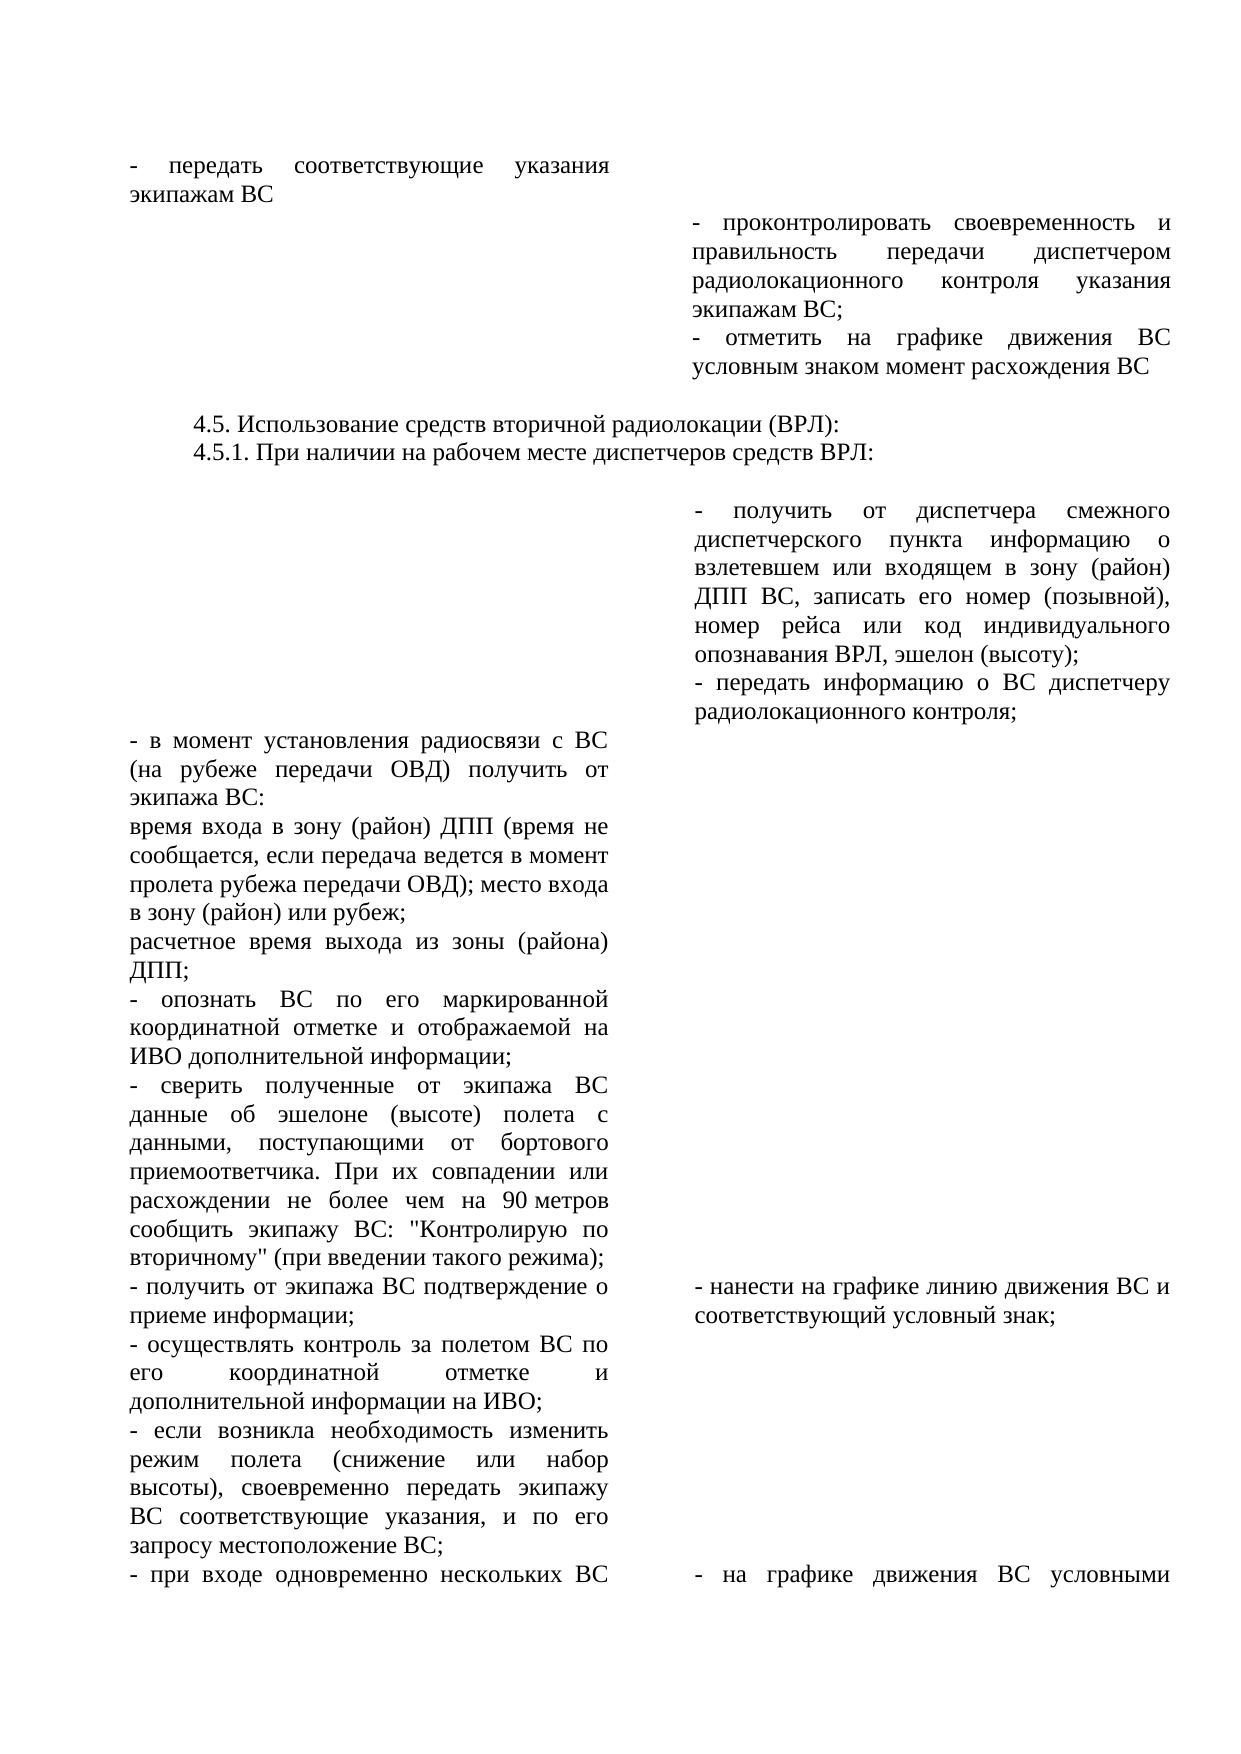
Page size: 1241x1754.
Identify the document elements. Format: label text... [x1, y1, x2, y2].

table_cell [620, 668, 683, 725]
table_cell - получить от экипажа ВС подтверждение о приеме информации; [118, 1271, 620, 1329]
table_cell - сверить полученные от экипажа ВС данные об эшелоне (высоте) полета с данными, поступающими от бортового приемоответчика. При их совпадении или расхождении не более чем на 90 метров сообщить экипажу ВС: "Контролирую по вторичному" (при введении такого режима); [118, 1070, 620, 1271]
table_cell [621, 150, 681, 207]
table_cell [620, 984, 683, 1070]
table_cell - передать соответствующие указания экипажам ВС [118, 150, 621, 207]
table_cell - если возникла необходимость изменить режим полета (снижение или набор высоты), своевременно передать экипажу ВС соответствующие указания, и по его запросу местоположение ВС; [118, 1415, 620, 1559]
table_cell [621, 323, 681, 380]
table_cell [683, 1070, 1182, 1271]
table_cell [620, 1271, 683, 1329]
table_cell [683, 1415, 1182, 1559]
table_cell [620, 1559, 683, 1587]
table_cell [620, 725, 683, 984]
table_cell - передать информацию о ВС диспетчеру радиолокационного контроля; [683, 668, 1182, 725]
table_cell [683, 1329, 1182, 1415]
table_cell [681, 150, 1183, 207]
text 4.5.1. При наличии на рабочем месте диспетчеров средств ВРЛ: [118, 437, 1152, 466]
table_cell [683, 725, 1182, 984]
table_header [620, 495, 683, 667]
table_cell - осуществлять контроль за полетом ВС по его координатной отметке и дополнительной информации на ИВО; [118, 1329, 620, 1415]
table_cell [683, 984, 1182, 1070]
table_cell - нанести на графике линию движения ВС и соответствующий условный знак; [683, 1271, 1182, 1329]
table_cell - на графике движения ВС условными [683, 1559, 1182, 1587]
table_cell [620, 1329, 683, 1415]
table_cell - опознать ВС по его маркированной координатной отметке и отображаемой на ИВО дополнительной информации; [118, 984, 620, 1070]
table_cell - отметить на графике движения ВС условным знаком момент расхождения ВС [681, 323, 1183, 380]
table_header [118, 495, 620, 667]
table_cell [620, 1070, 683, 1271]
table_cell [118, 208, 621, 322]
table_cell - при входе одновременно нескольких ВС [118, 1559, 620, 1587]
table_cell - в момент установления радиосвязи с ВС (на рубеже передачи ОВД) получить от экипажа ВС: время входа в зону (район) ДПП (время не сообщается, если передача ведется в момент пролета рубежа передачи ОВД); место входа в зону (район) или рубеж; расчетное время выхода из зоны (района) ДПП; [118, 725, 620, 984]
table_cell [621, 208, 681, 322]
table_header - получить от диспетчера смежного диспетчерского пункта информацию о взлетевшем или входящем в зону (район) ДПП ВС, записать его номер (позывной), номер рейса или код индивидуального опознавания ВРЛ, эшелон (высоту); [683, 495, 1182, 667]
table_cell - проконтролировать своевременность и правильность передачи диспетчером радиолокационного контроля указания экипажам ВС; [681, 208, 1183, 322]
table_cell [118, 323, 621, 380]
table_cell [118, 668, 620, 725]
table_cell [620, 1415, 683, 1559]
text 4.5. Использование средств вторичной радиолокации (ВРЛ): [118, 409, 1152, 437]
